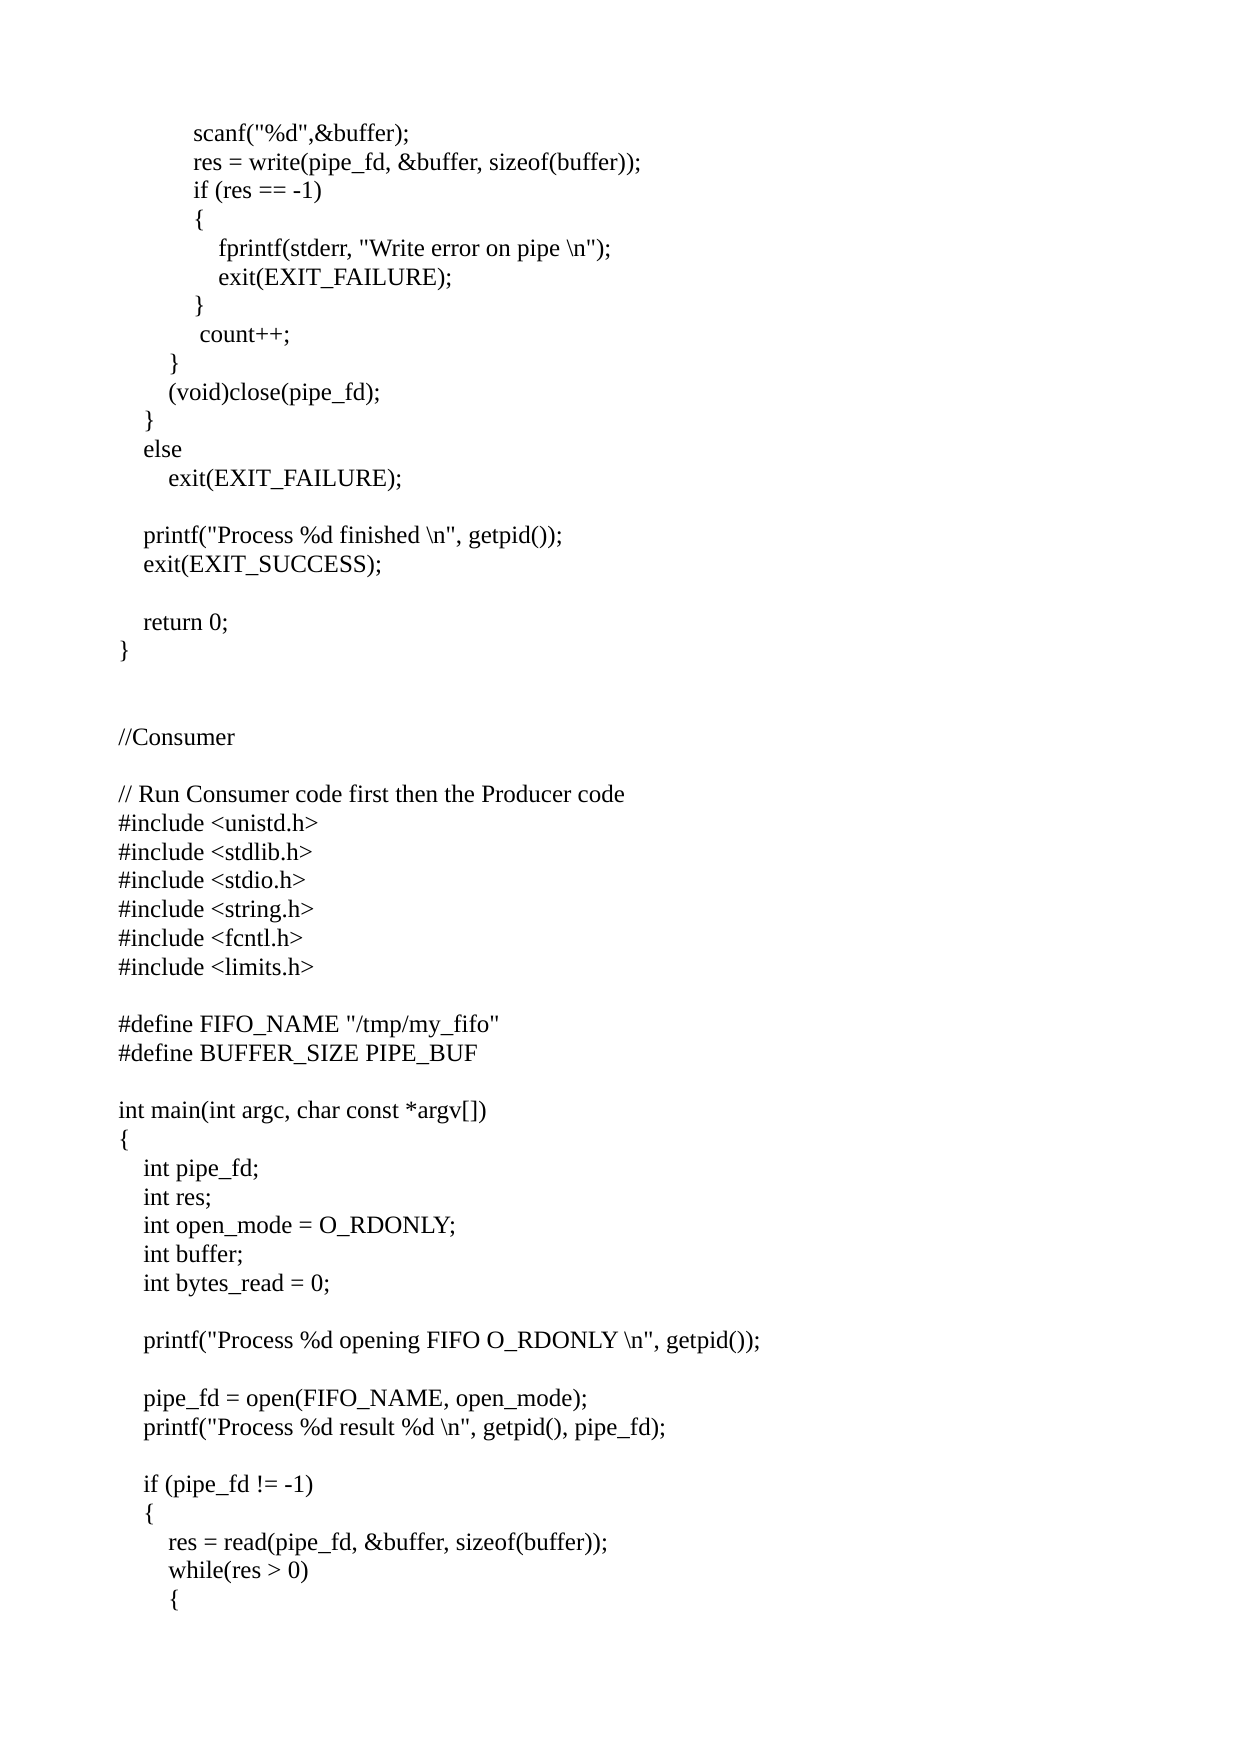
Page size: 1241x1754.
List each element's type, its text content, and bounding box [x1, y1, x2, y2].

text if (pipe_fd != -1) [118, 1469, 1122, 1498]
text #include <stdio.h> [118, 866, 1122, 894]
text exit(EXIT_SUCCESS); [118, 549, 1122, 578]
text { [118, 1124, 1122, 1153]
text res = write(pipe_fd, &buffer, sizeof(buffer)); [118, 147, 1122, 176]
text while(res > 0) [118, 1556, 1122, 1584]
text res = read(pipe_fd, &buffer, sizeof(buffer)); [118, 1527, 1122, 1556]
text int bytes_read = 0; [118, 1268, 1122, 1297]
text scanf("%d",&buffer); [118, 118, 1122, 147]
text //Consumer [118, 722, 1122, 751]
text int pipe_fd; [118, 1153, 1122, 1182]
text count++; [118, 319, 1122, 348]
text fprintf(stderr, "Write error on pipe \n"); [118, 233, 1122, 262]
text #include <unistd.h> [118, 808, 1122, 837]
text #include <fcntl.h> [118, 923, 1122, 952]
text // Run Consumer code first then the Producer code [118, 779, 1122, 808]
text exit(EXIT_FAILURE); [118, 262, 1122, 291]
text int open_mode = O_RDONLY; [118, 1211, 1122, 1239]
text return 0; [118, 607, 1122, 636]
text #include <limits.h> [118, 952, 1122, 981]
text printf("Process %d opening FIFO O_RDONLY \n", getpid()); [118, 1326, 1122, 1354]
text printf("Process %d result %d \n", getpid(), pipe_fd); [118, 1412, 1122, 1441]
text } [118, 636, 1122, 664]
text #include <string.h> [118, 894, 1122, 923]
text { [118, 1498, 1122, 1527]
text int buffer; [118, 1239, 1122, 1268]
text else [118, 434, 1122, 463]
text (void)close(pipe_fd); [118, 377, 1122, 406]
text int res; [118, 1182, 1122, 1211]
text pipe_fd = open(FIFO_NAME, open_mode); [118, 1383, 1122, 1412]
text #include <stdlib.h> [118, 837, 1122, 866]
text { [118, 1584, 1122, 1613]
text } [118, 406, 1122, 434]
text #define FIFO_NAME "/tmp/my_fifo" [118, 1009, 1122, 1038]
text { [118, 204, 1122, 233]
text } [118, 348, 1122, 377]
text exit(EXIT_FAILURE); [118, 463, 1122, 492]
text int main(int argc, char const *argv[]) [118, 1096, 1122, 1124]
text printf("Process %d finished \n", getpid()); [118, 521, 1122, 549]
text } [118, 291, 1122, 319]
text #define BUFFER_SIZE PIPE_BUF [118, 1038, 1122, 1067]
text if (res == -1) [118, 176, 1122, 204]
